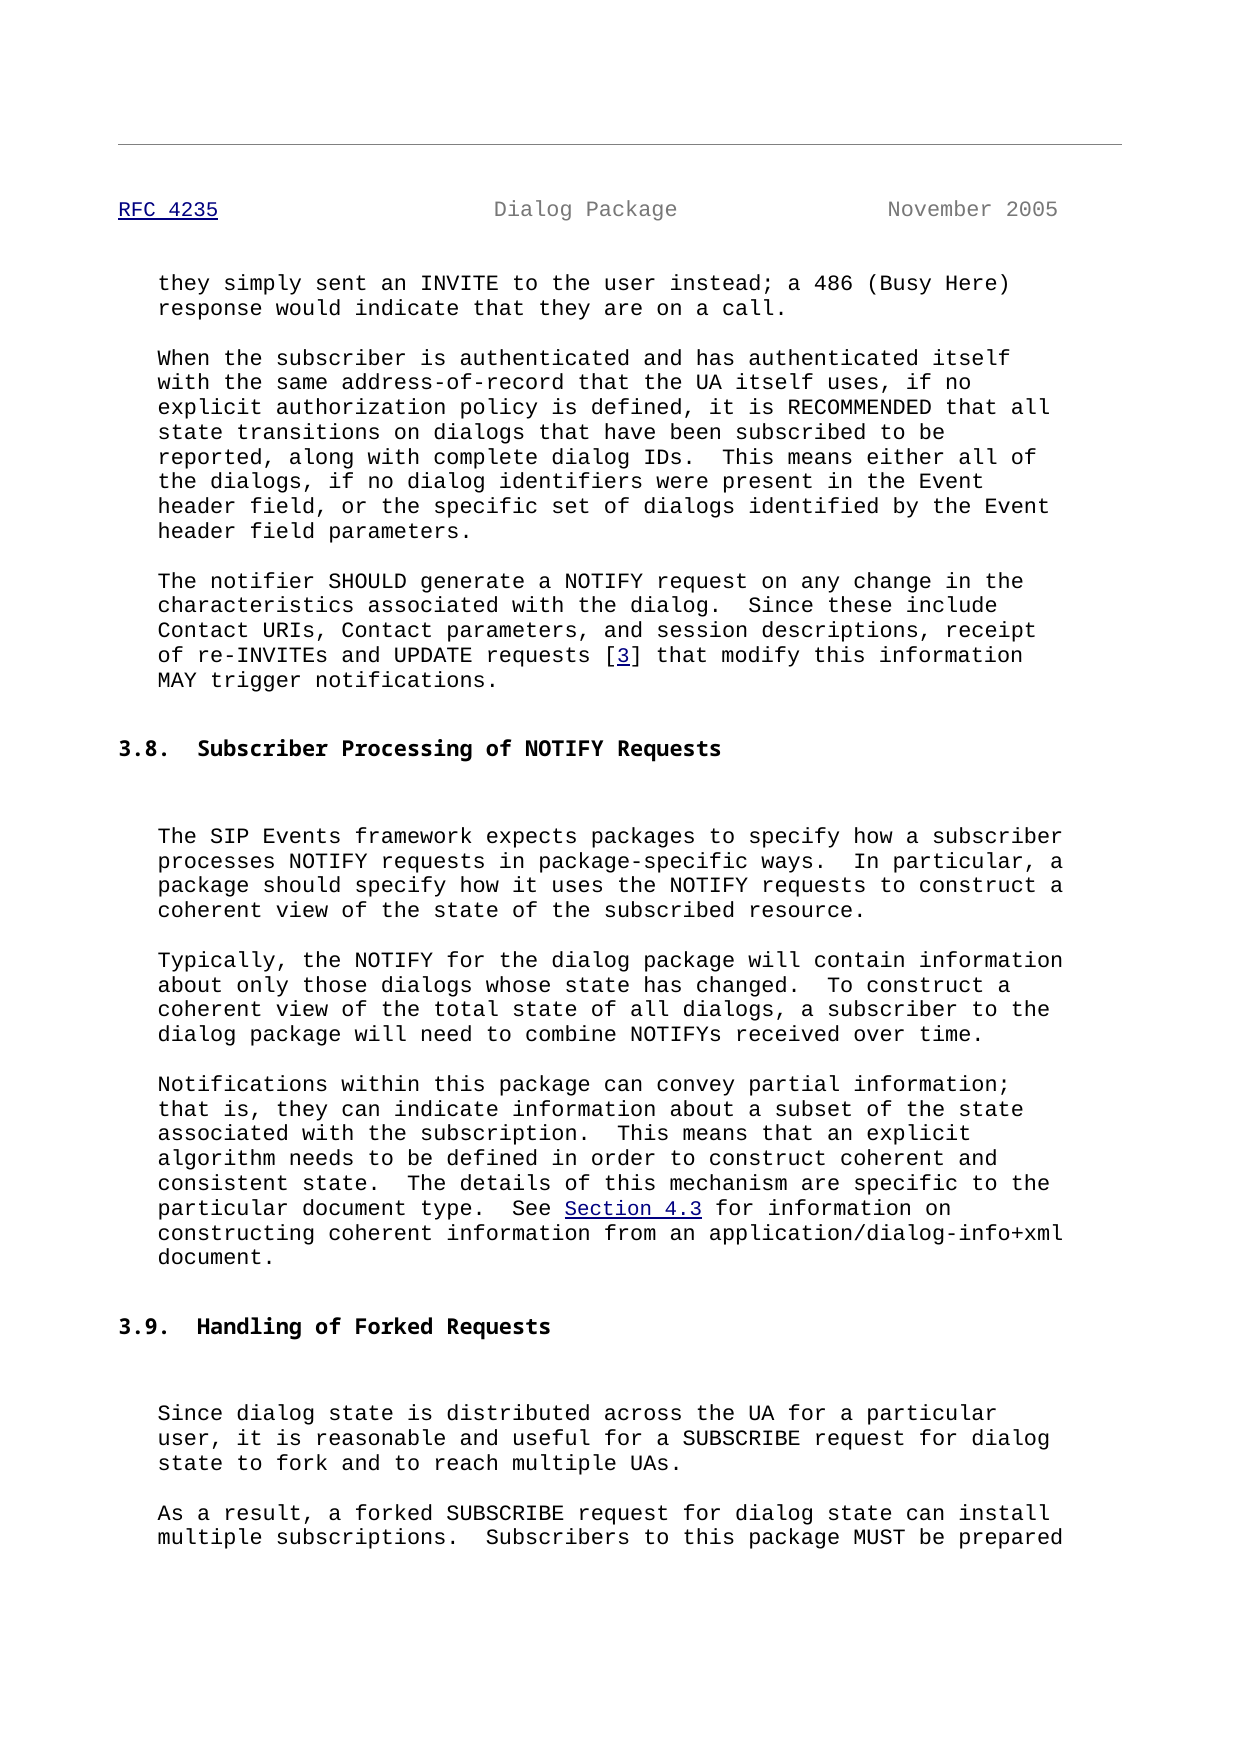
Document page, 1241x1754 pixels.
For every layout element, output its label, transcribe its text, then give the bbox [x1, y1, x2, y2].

text Contact URIs, Contact parameters, and session descriptions, receipt [118, 619, 1122, 644]
text reported, along with complete dialog IDs. This means either all of [118, 446, 1122, 471]
text 3.9. Handling of Forked Requests [118, 1311, 1122, 1340]
text processes NOTIFY requests in package-specific ways. In particular, a [118, 850, 1122, 874]
text package should specify how it uses the NOTIFY requests to construct a [118, 874, 1122, 899]
text response would indicate that they are on a call. [118, 297, 1122, 322]
text about only those dialogs whose state has changed. To construct a [118, 974, 1122, 998]
text associated with the subscription. This means that an explicit [118, 1122, 1122, 1147]
text dialog package will need to combine NOTIFYs received over time. [118, 1023, 1122, 1048]
text of re-INVITEs and UPDATE requests [3] that modify this information [118, 644, 1122, 669]
text document. [118, 1246, 1122, 1271]
text with the same address-of-record that the UA itself uses, if no [118, 371, 1122, 396]
text constructing coherent information from an application/dialog-info+xml [118, 1222, 1122, 1246]
text RFC 4235 Dialog Package November 2005 [118, 198, 1122, 223]
text user, it is reasonable and useful for a SUBSCRIBE request for dialog [118, 1427, 1122, 1452]
text state to fork and to reach multiple UAs. [118, 1452, 1122, 1477]
text coherent view of the total state of all dialogs, a subscriber to the [118, 998, 1122, 1023]
text header field, or the specific set of dialogs identified by the Event [118, 495, 1122, 520]
text they simply sent an INVITE to the user instead; a 486 (Busy Here) [118, 272, 1122, 297]
text When the subscriber is authenticated and has authenticated itself [118, 347, 1122, 371]
text header field parameters. [118, 520, 1122, 545]
text As a result, a forked SUBSCRIBE request for dialog state can install [118, 1502, 1122, 1526]
text coherent view of the state of the subscribed resource. [118, 899, 1122, 924]
text characteristics associated with the dialog. Since these include [118, 594, 1122, 619]
text the dialogs, if no dialog identifiers were present in the Event [118, 471, 1122, 495]
text multiple subscriptions. Subscribers to this package MUST be prepared [118, 1526, 1122, 1551]
text MAY trigger notifications. [118, 669, 1122, 694]
text particular document type. See Section 4.3 for information on [118, 1197, 1122, 1222]
text Since dialog state is distributed across the UA for a particular [118, 1402, 1122, 1427]
text Typically, the NOTIFY for the dialog package will contain information [118, 949, 1122, 974]
text The SIP Events framework expects packages to specify how a subscriber [118, 825, 1122, 850]
text state transitions on dialogs that have been subscribed to be [118, 421, 1122, 446]
text algorithm needs to be defined in order to construct coherent and [118, 1147, 1122, 1172]
text that is, they can indicate information about a subset of the state [118, 1098, 1122, 1122]
text consistent state. The details of this mechanism are specific to the [118, 1172, 1122, 1197]
text explicit authorization policy is defined, it is RECOMMENDED that all [118, 396, 1122, 421]
text Notifications within this package can convey partial information; [118, 1073, 1122, 1098]
text 3.8. Subscriber Processing of NOTIFY Requests [118, 733, 1122, 763]
text The notifier SHOULD generate a NOTIFY request on any change in the [118, 570, 1122, 594]
